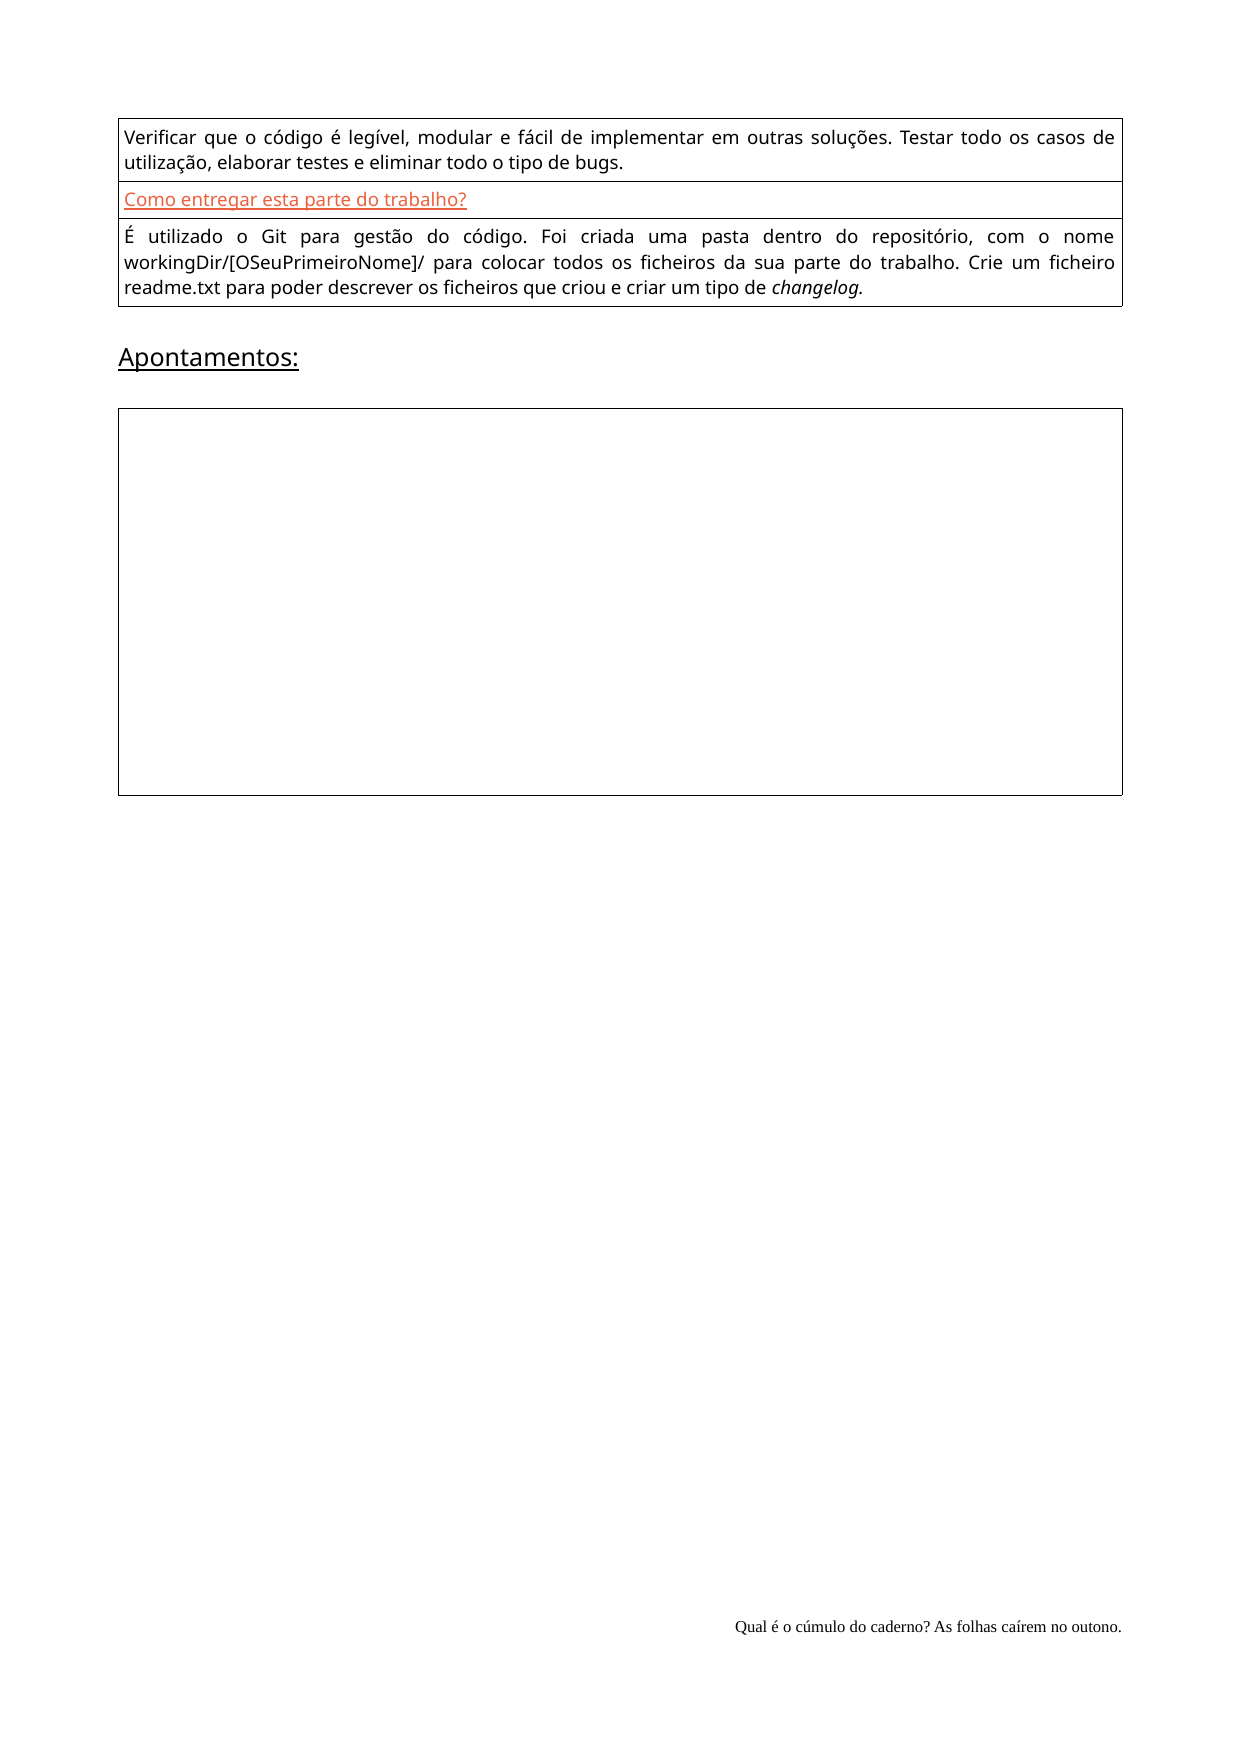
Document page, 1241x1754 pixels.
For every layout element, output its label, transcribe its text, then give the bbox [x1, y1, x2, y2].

table_cell Verificar que o código é legível, modular e fácil de implementar em outras soluções. Testar todo os casos de utilização, elaborar testes e eliminar todo o tipo de bugs. [119, 119, 1122, 181]
table_header [119, 409, 1122, 794]
table_cell Como entregar esta parte do trabalho? [119, 182, 1122, 218]
table_cell É utilizado o Git para gestão do código. Foi criada uma pasta dentro do repositório, com o nome workingDir/[OSeuPrimeiroNome]/ para colocar todos os ficheiros da sua parte do trabalho. Crie um ficheiro readme.txt para poder descrever os ficheiros que criou e criar um tipo de changelog. [119, 219, 1122, 306]
text Apontamentos: [118, 340, 1122, 374]
